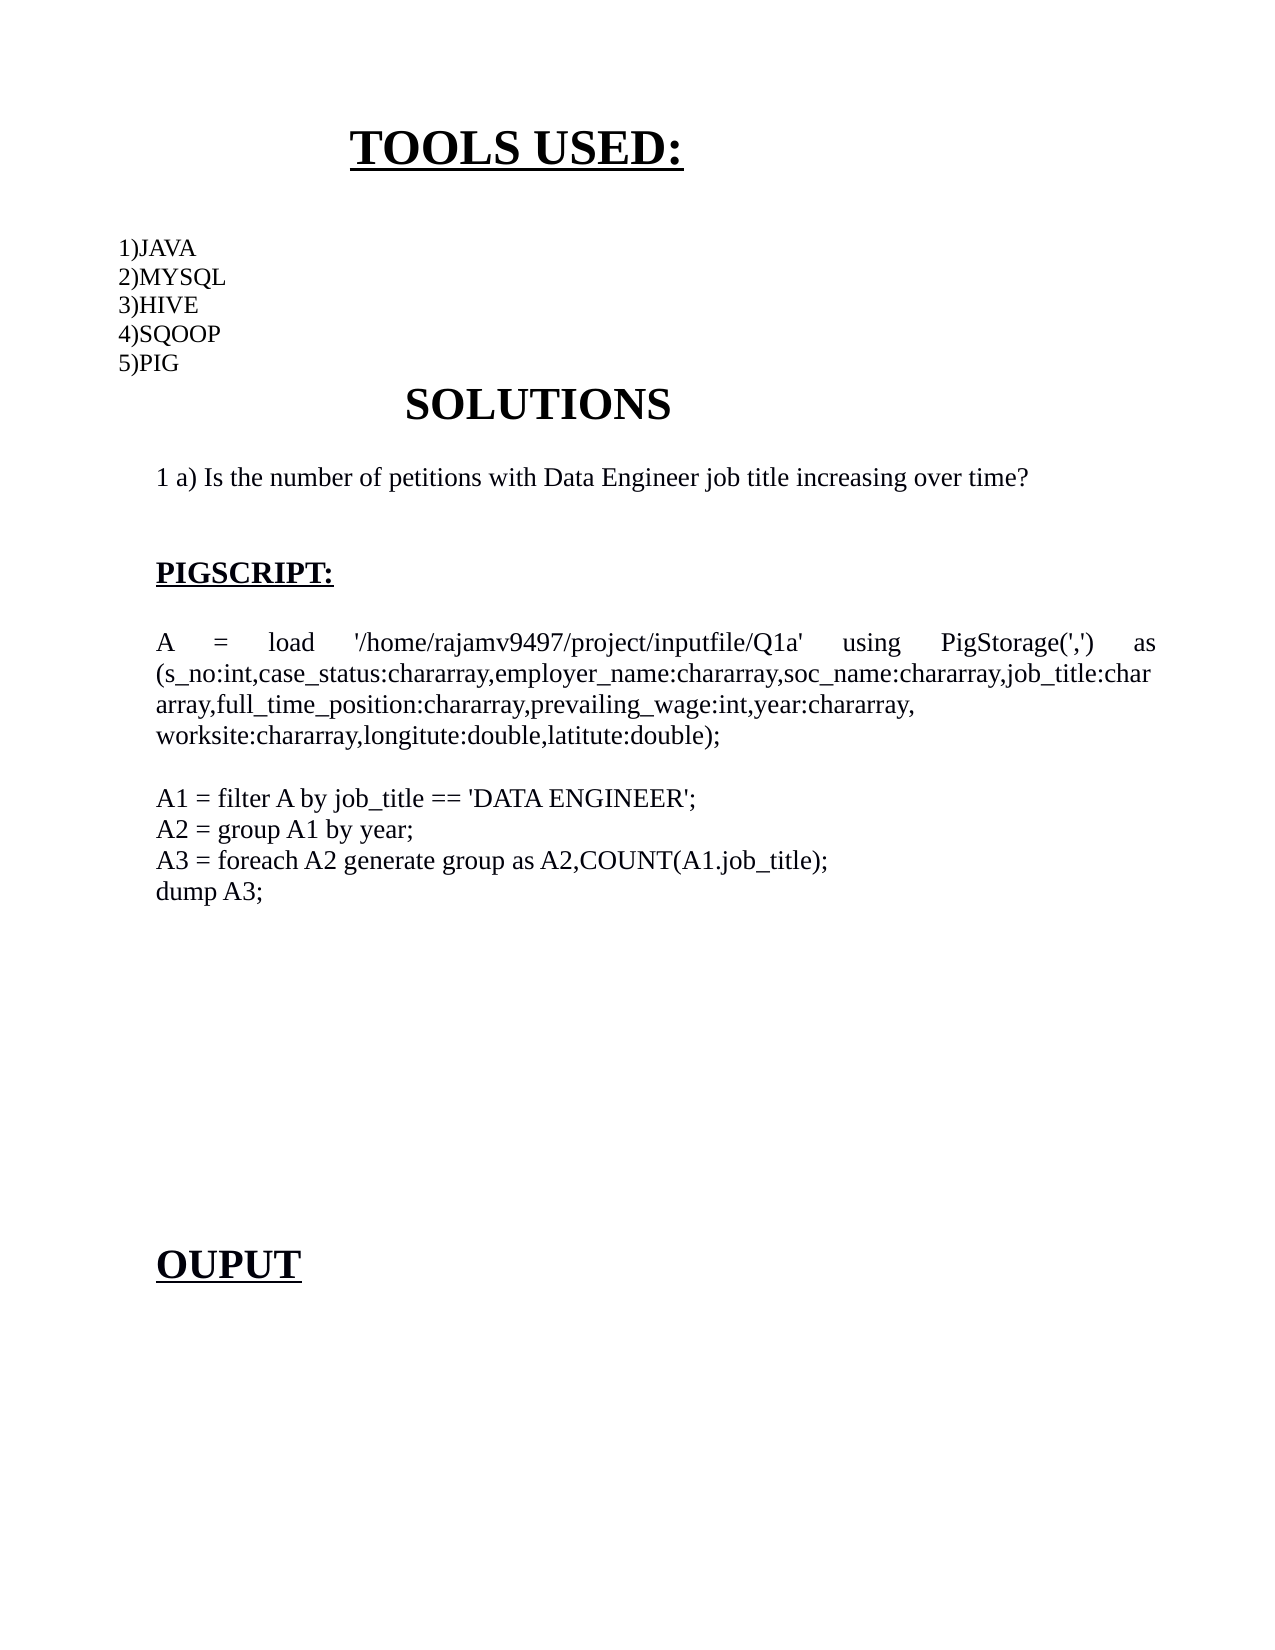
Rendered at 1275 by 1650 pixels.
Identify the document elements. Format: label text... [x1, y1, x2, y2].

text 4)SQOOP [118, 319, 1157, 348]
text A2 = group A1 by year; [156, 813, 1157, 844]
text 5)PIG [118, 348, 1157, 377]
text 2)MYSQL [118, 262, 1157, 291]
text TOOLS USED: [118, 118, 1157, 176]
text 1 a) Is the number of petitions with Data Engineer job title increasing over time? [156, 461, 1157, 492]
text OUPUT [156, 1239, 1157, 1287]
text 3)HIVE [118, 291, 1157, 319]
text A1 = filter A by job_title == 'DATA ENGINEER'; [156, 782, 1157, 813]
text A3 = foreach A2 generate group as A2,COUNT(A1.job_title); [156, 844, 1157, 875]
text A = load '/home/rajamv9497/project/inputfile/Q1a' using PigStorage(',') as (s_no:int,case_status:chararray,employer_name:chararray,soc_name:chararray,job_title:chararray,full_time_position:chararray,prevailing_wage:int,year:chararray, worksite:chararray,longitute:double,latitute:double); [156, 626, 1157, 751]
text SOLUTIONS [118, 377, 1157, 429]
text 1)JAVA [118, 233, 1157, 262]
text PIGSCRIPT: [156, 554, 1157, 590]
text dump A3; [156, 875, 1157, 906]
